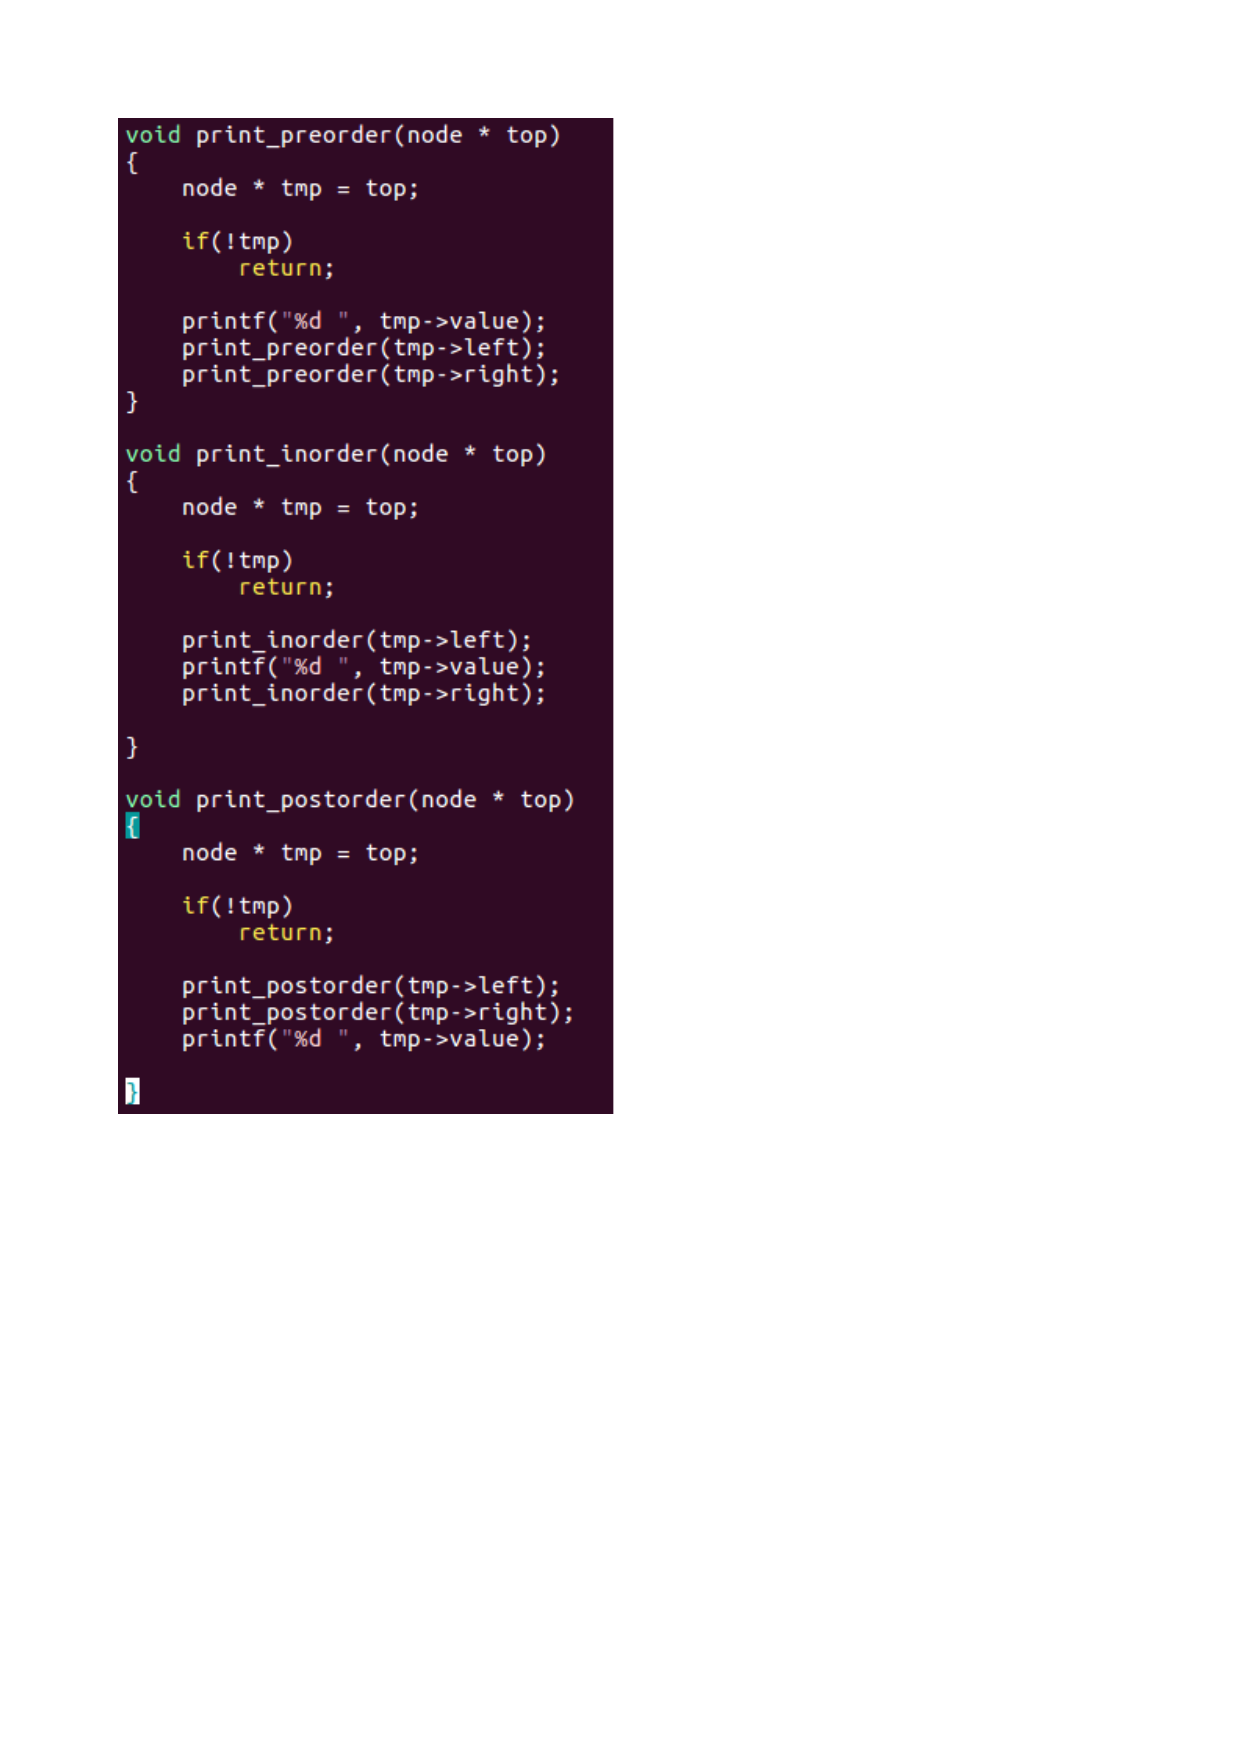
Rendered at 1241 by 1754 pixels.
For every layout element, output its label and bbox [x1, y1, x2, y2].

picture [118, 118, 614, 1114]
